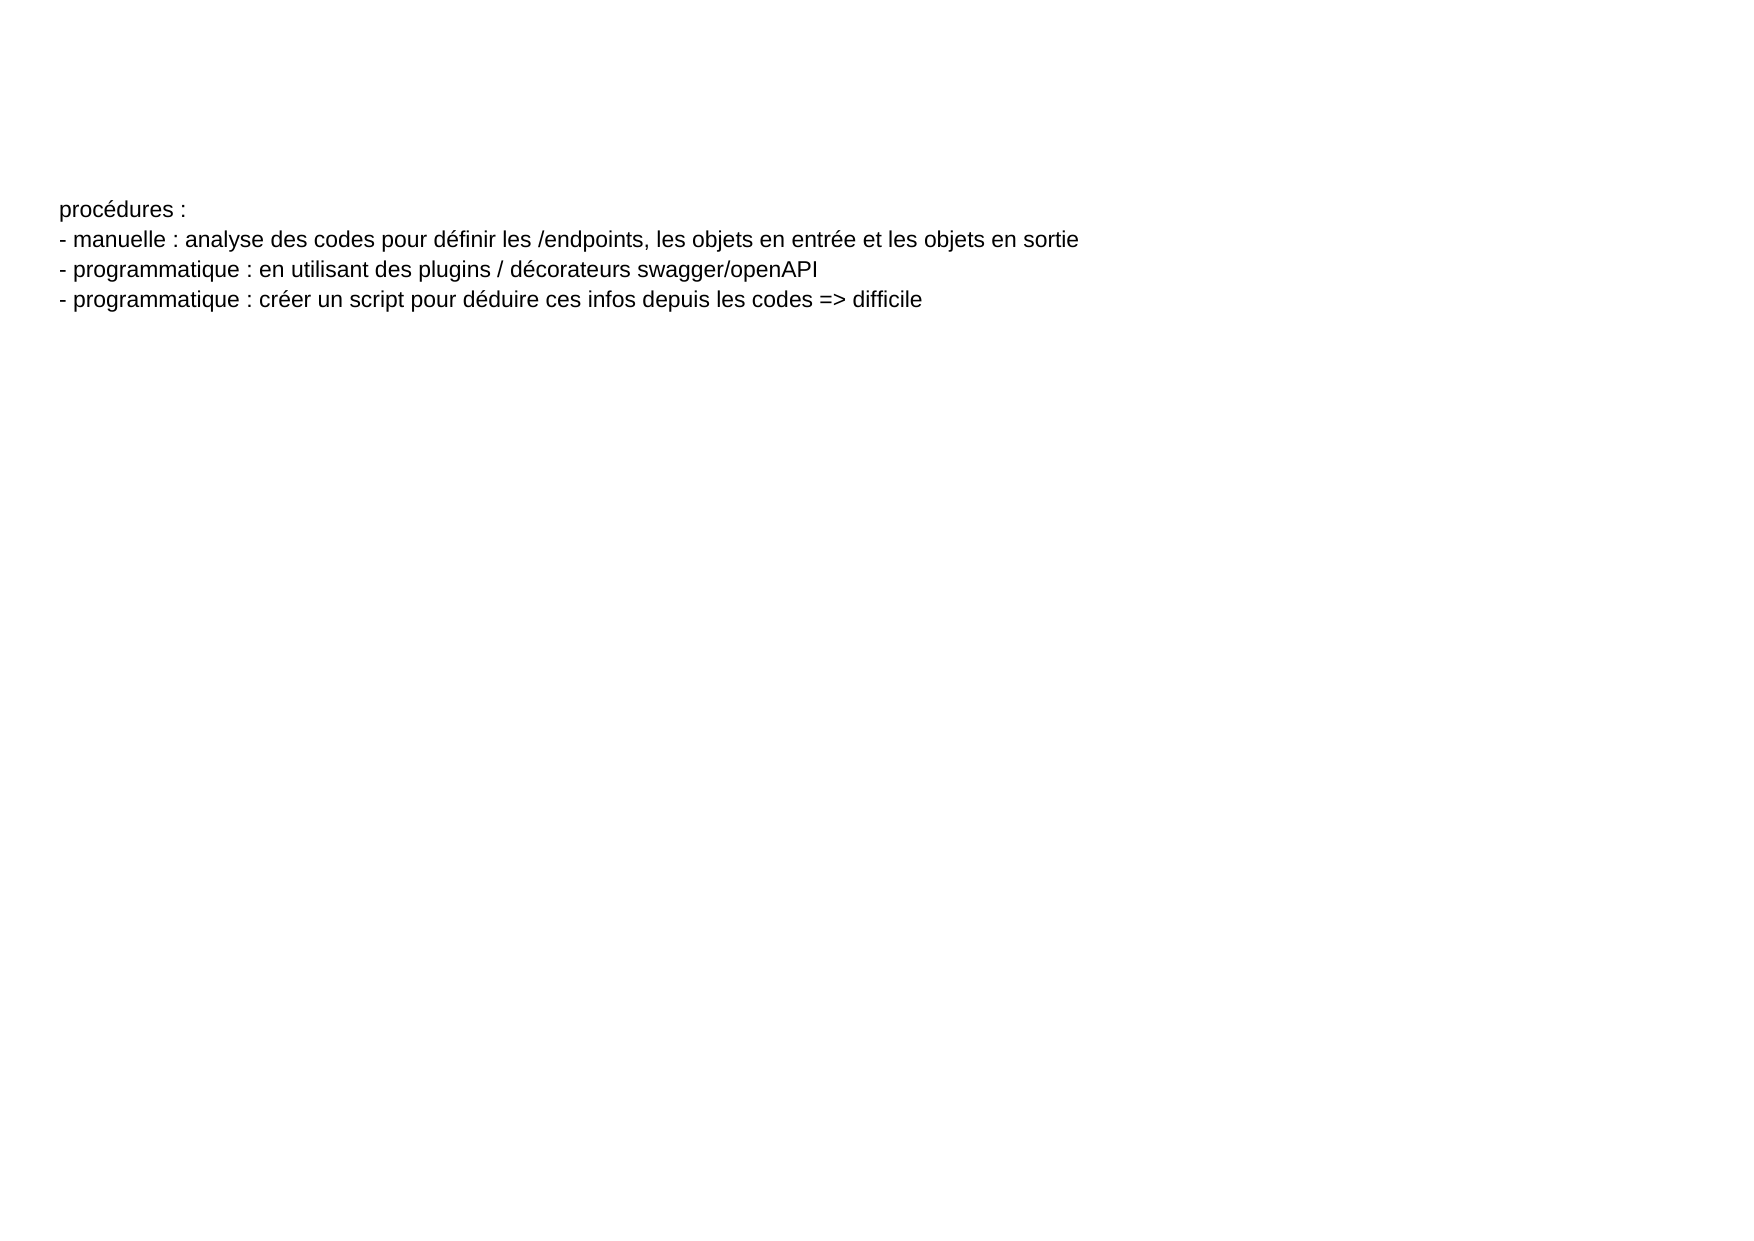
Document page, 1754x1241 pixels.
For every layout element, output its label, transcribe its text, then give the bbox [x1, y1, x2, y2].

text - programmatique : créer un script pour déduire ces infos depuis les codes => difficile [59, 286, 1695, 313]
text - manuelle : analyse des codes pour définir les /endpoints, les objets en entrée et les objets en sortie [59, 226, 1695, 252]
text - programmatique : en utilisant des plugins / décorateurs swagger/openAPI [59, 256, 1695, 283]
text procédures : [59, 196, 1695, 222]
